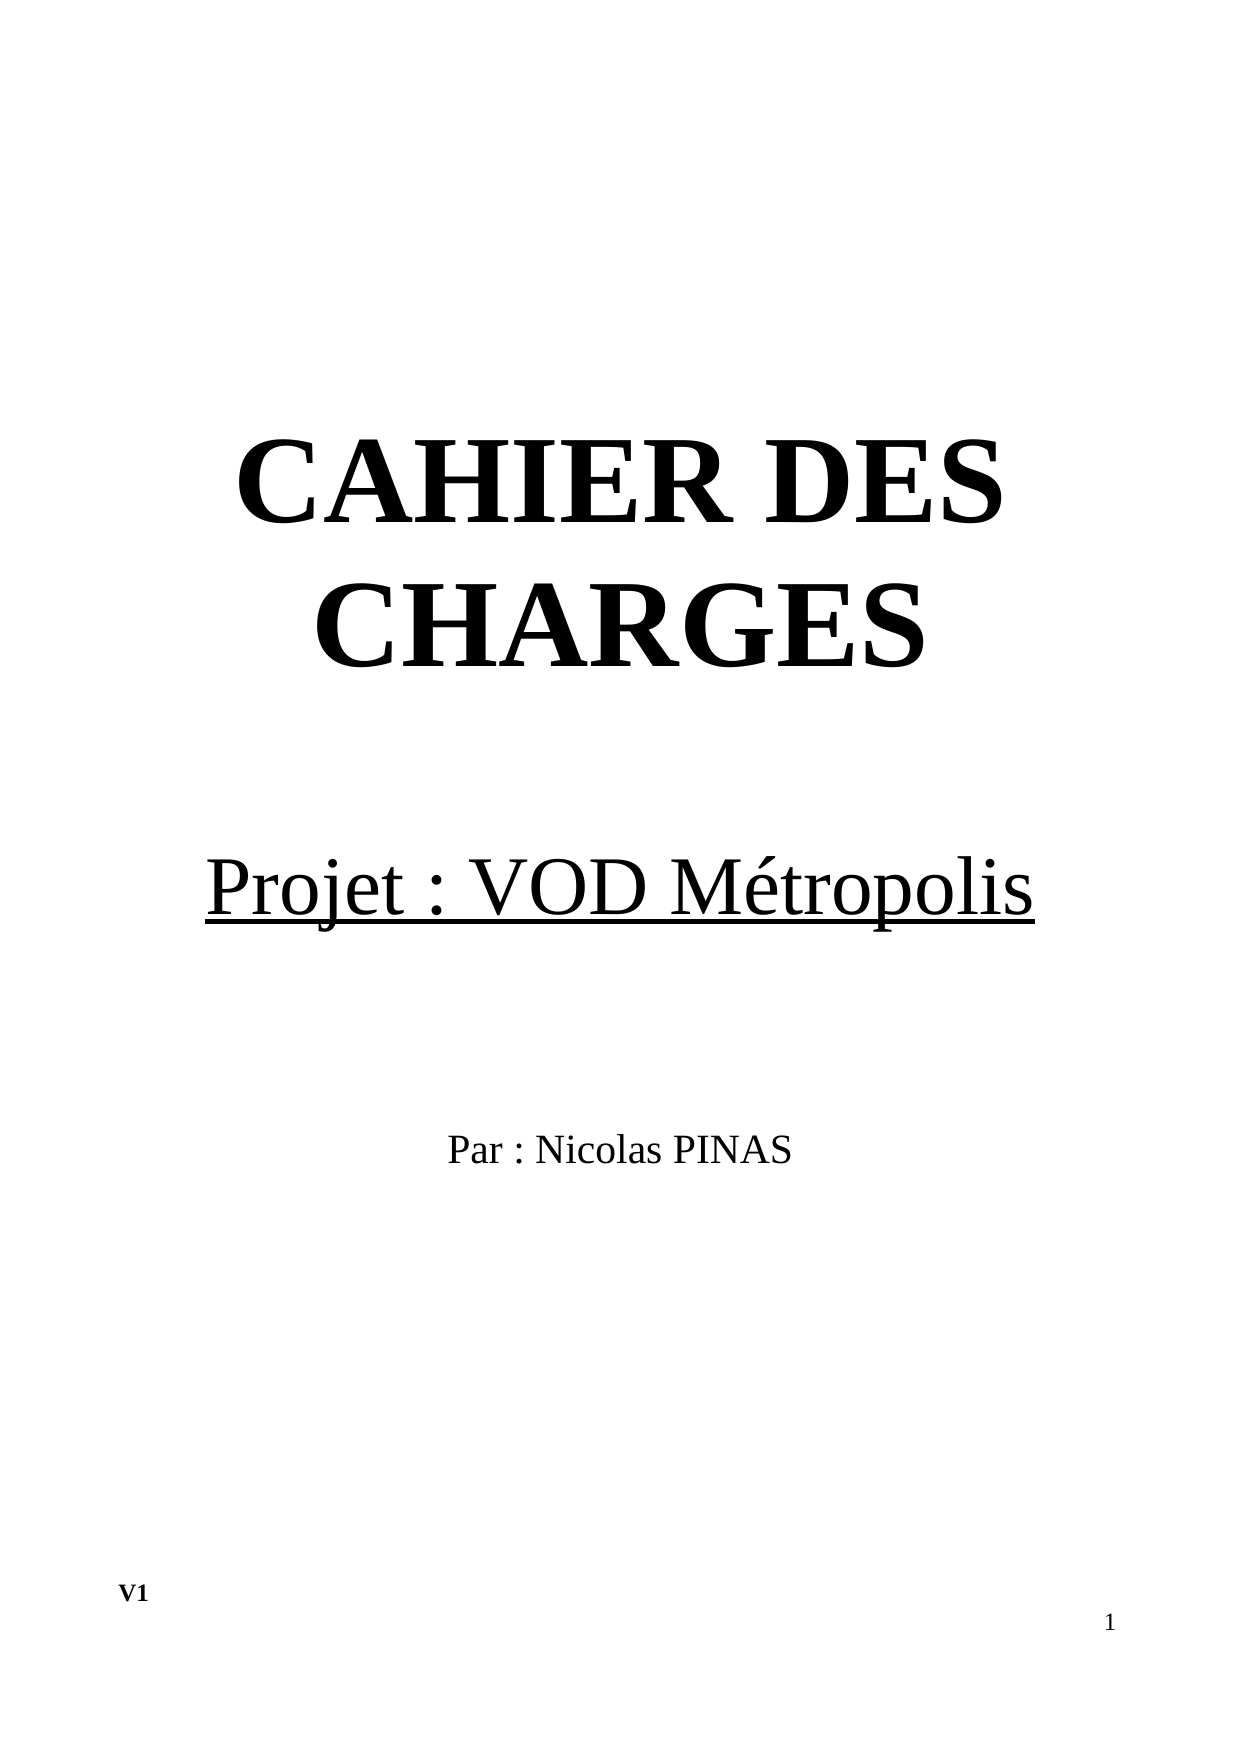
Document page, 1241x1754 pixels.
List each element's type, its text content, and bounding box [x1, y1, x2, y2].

text Par : Nicolas PINAS [118, 1124, 1122, 1172]
text CAHIER DES CHARGES [118, 406, 1122, 693]
text Projet : VOD Métropolis [118, 837, 1122, 933]
